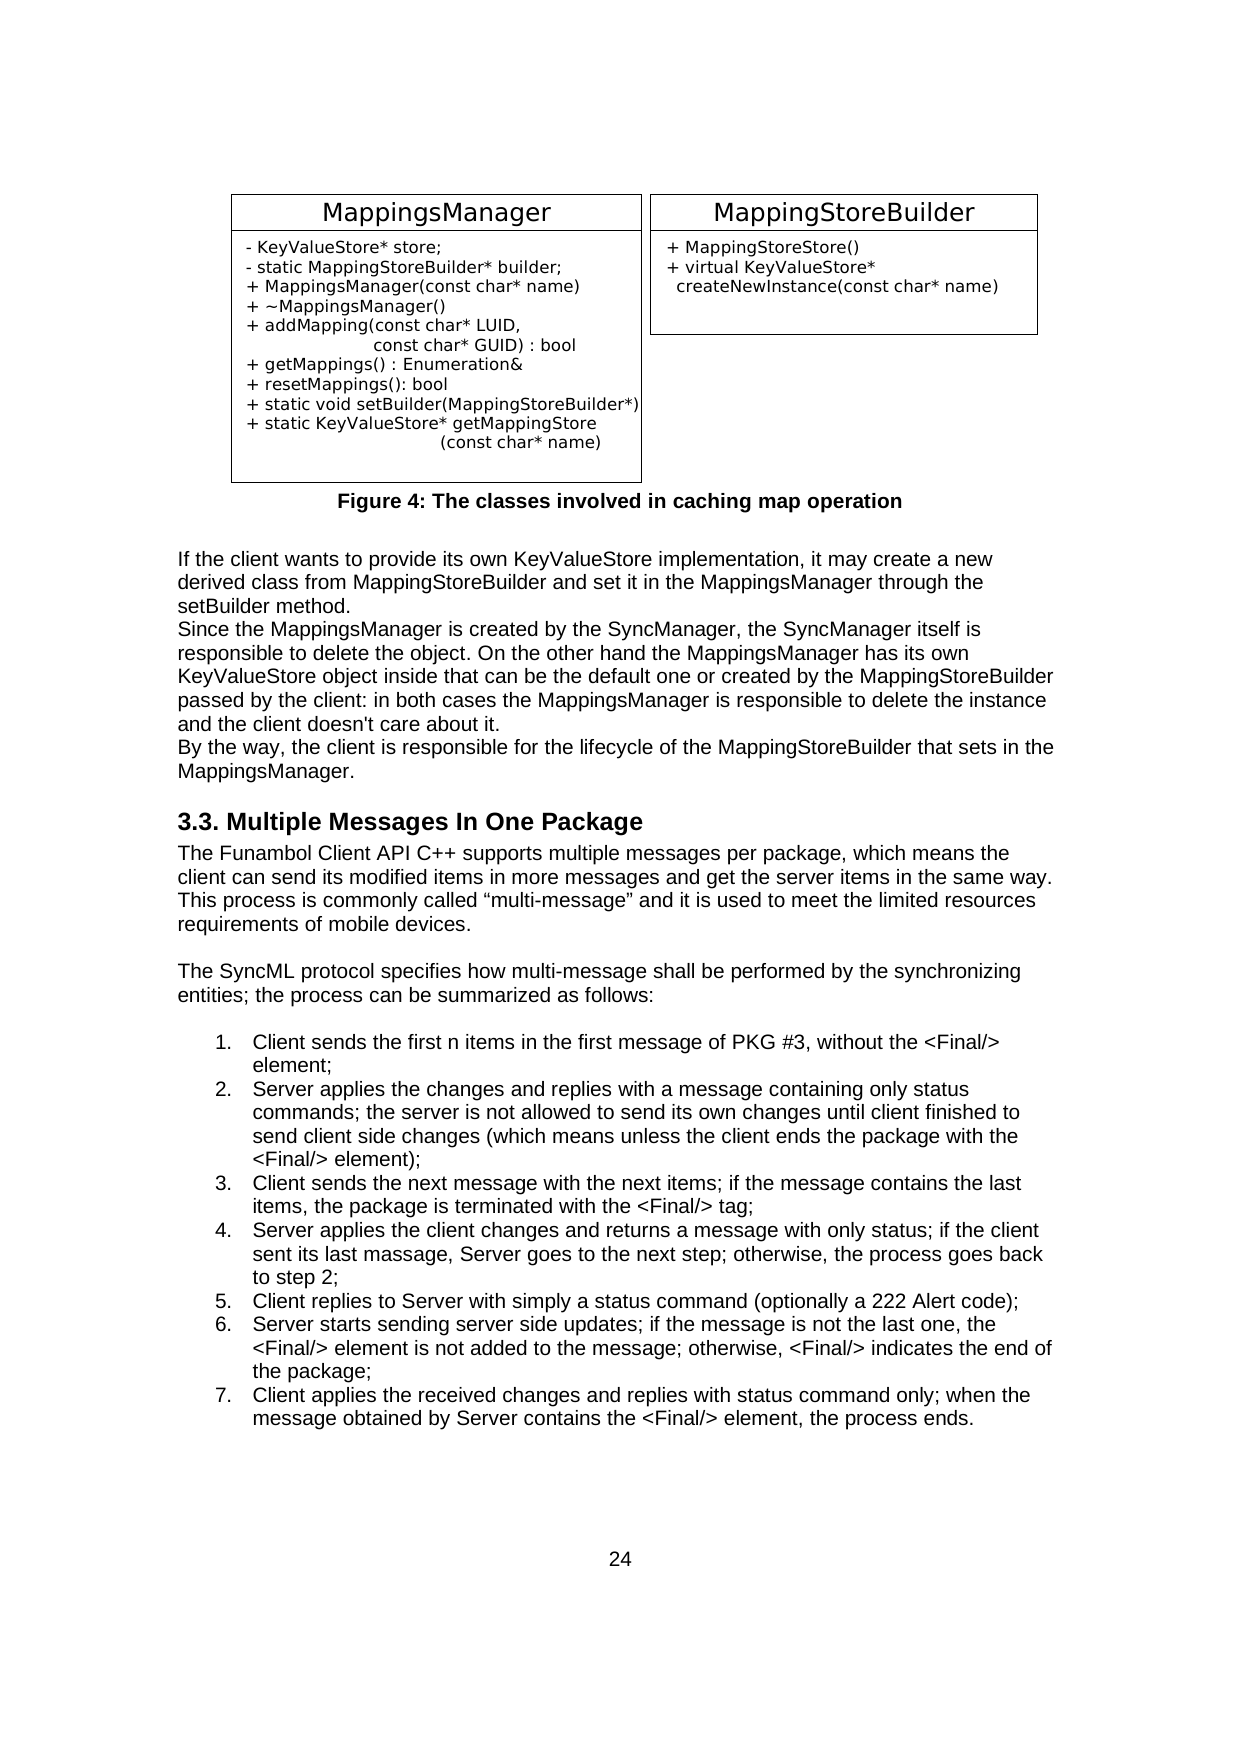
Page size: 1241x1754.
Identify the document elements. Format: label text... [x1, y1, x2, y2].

text [179, 513, 1061, 523]
text If the client wants to provide its own KeyValueStore implementation, it may create a new derived class from MappingStoreBuilder and set it in the MappingsManager through the setBuilder method. [177, 177, 1063, 618]
list Client applies the received changes and replies with status command only; when the message obtained by Server contains the <Final/> element, the process ends. [215, 1383, 1063, 1430]
list Server applies the client changes and returns a message with only status; if the client sent its last massage, Server goes to the next step; otherwise, the process goes back to step 2; [215, 1218, 1063, 1289]
list Client replies to Server with simply a status command (optionally a 222 Alert code); [215, 1289, 1063, 1313]
text Figure 4: The classes involved in caching map operation [179, 202, 1061, 513]
text The SyncML protocol specifies how multi-message shall be performed by the synchronizing entities; the process can be summarized as follows: [177, 959, 1063, 1007]
subtitle Multiple Messages In One Package [177, 808, 1063, 836]
text By the way, the client is responsible for the lifecycle of the MappingStoreBuilder that sets in the MappingsManager. [177, 736, 1063, 783]
text The Funambol Client API C++ supports multiple messages per package, which means the client can send its modified items in more messages and get the server items in the same way. This process is commonly called “multi-message” and it is used to meet the limited resources requirements of mobile devices. [177, 842, 1063, 936]
list Client sends the next message with the next items; if the message contains the last items, the package is terminated with the <Final/> tag; [215, 1171, 1063, 1218]
list Client sends the first n items in the first message of PKG #3, without the <Final/> element; [215, 1030, 1063, 1077]
list Server starts sending server side updates; if the message is not the last one, the <Final/> element is not added to the message; otherwise, <Final/> indicates the end of the package; [215, 1313, 1063, 1383]
text [179, 177, 1061, 202]
list Server applies the changes and replies with a message containing only status commands; the server is not allowed to send its own changes until client finished to send client side changes (which means unless the client ends the package with the <Final/> element); [215, 1077, 1063, 1171]
text Since the MappingsManager is created by the SyncManager, the SyncManager itself is responsible to delete the object. On the other hand the MappingsManager has its own KeyValueStore object inside that can be the default one or created by the MappingStoreBuilder passed by the client: in both cases the MappingsManager is responsible to delete the instance and the client doesn't care about it. [177, 618, 1063, 736]
